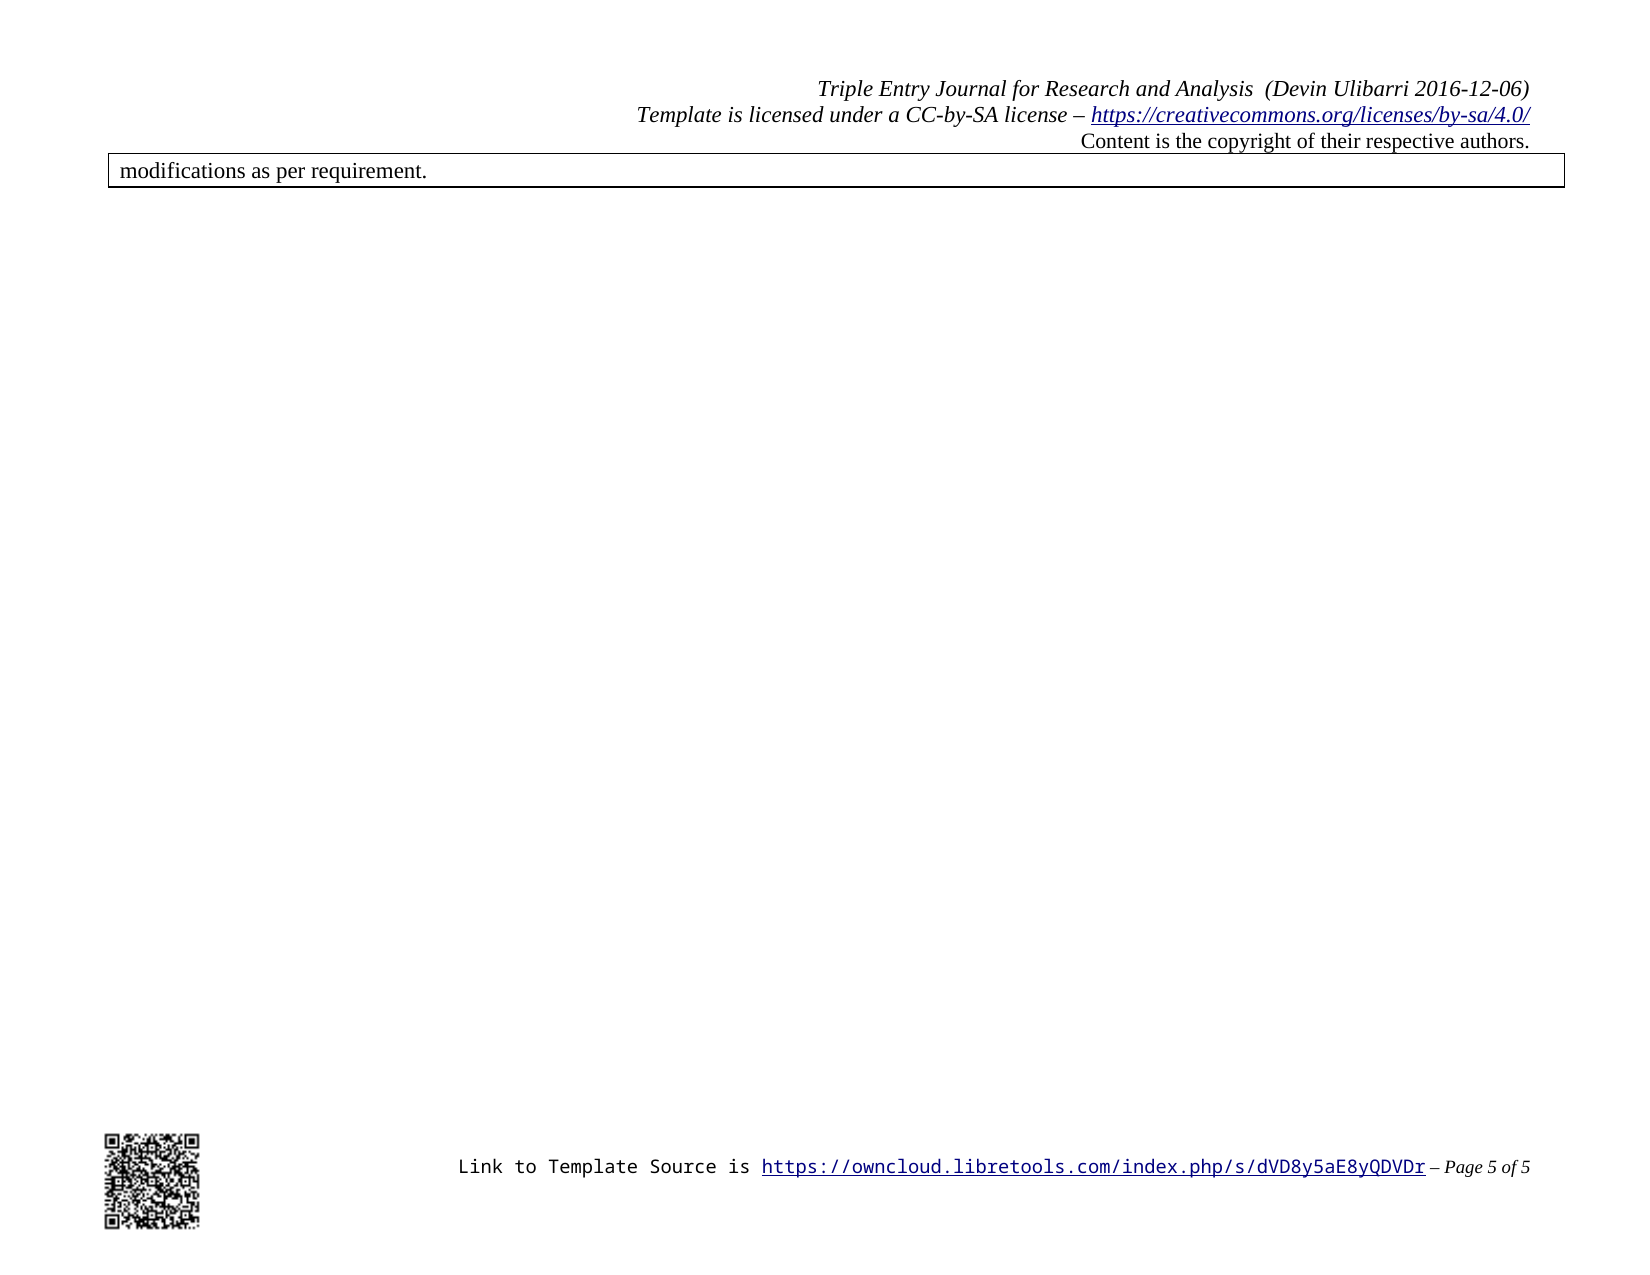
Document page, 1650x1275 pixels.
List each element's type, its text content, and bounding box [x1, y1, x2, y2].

table_cell modifications as per requirement. [109, 154, 1564, 186]
picture [97, 1127, 208, 1238]
